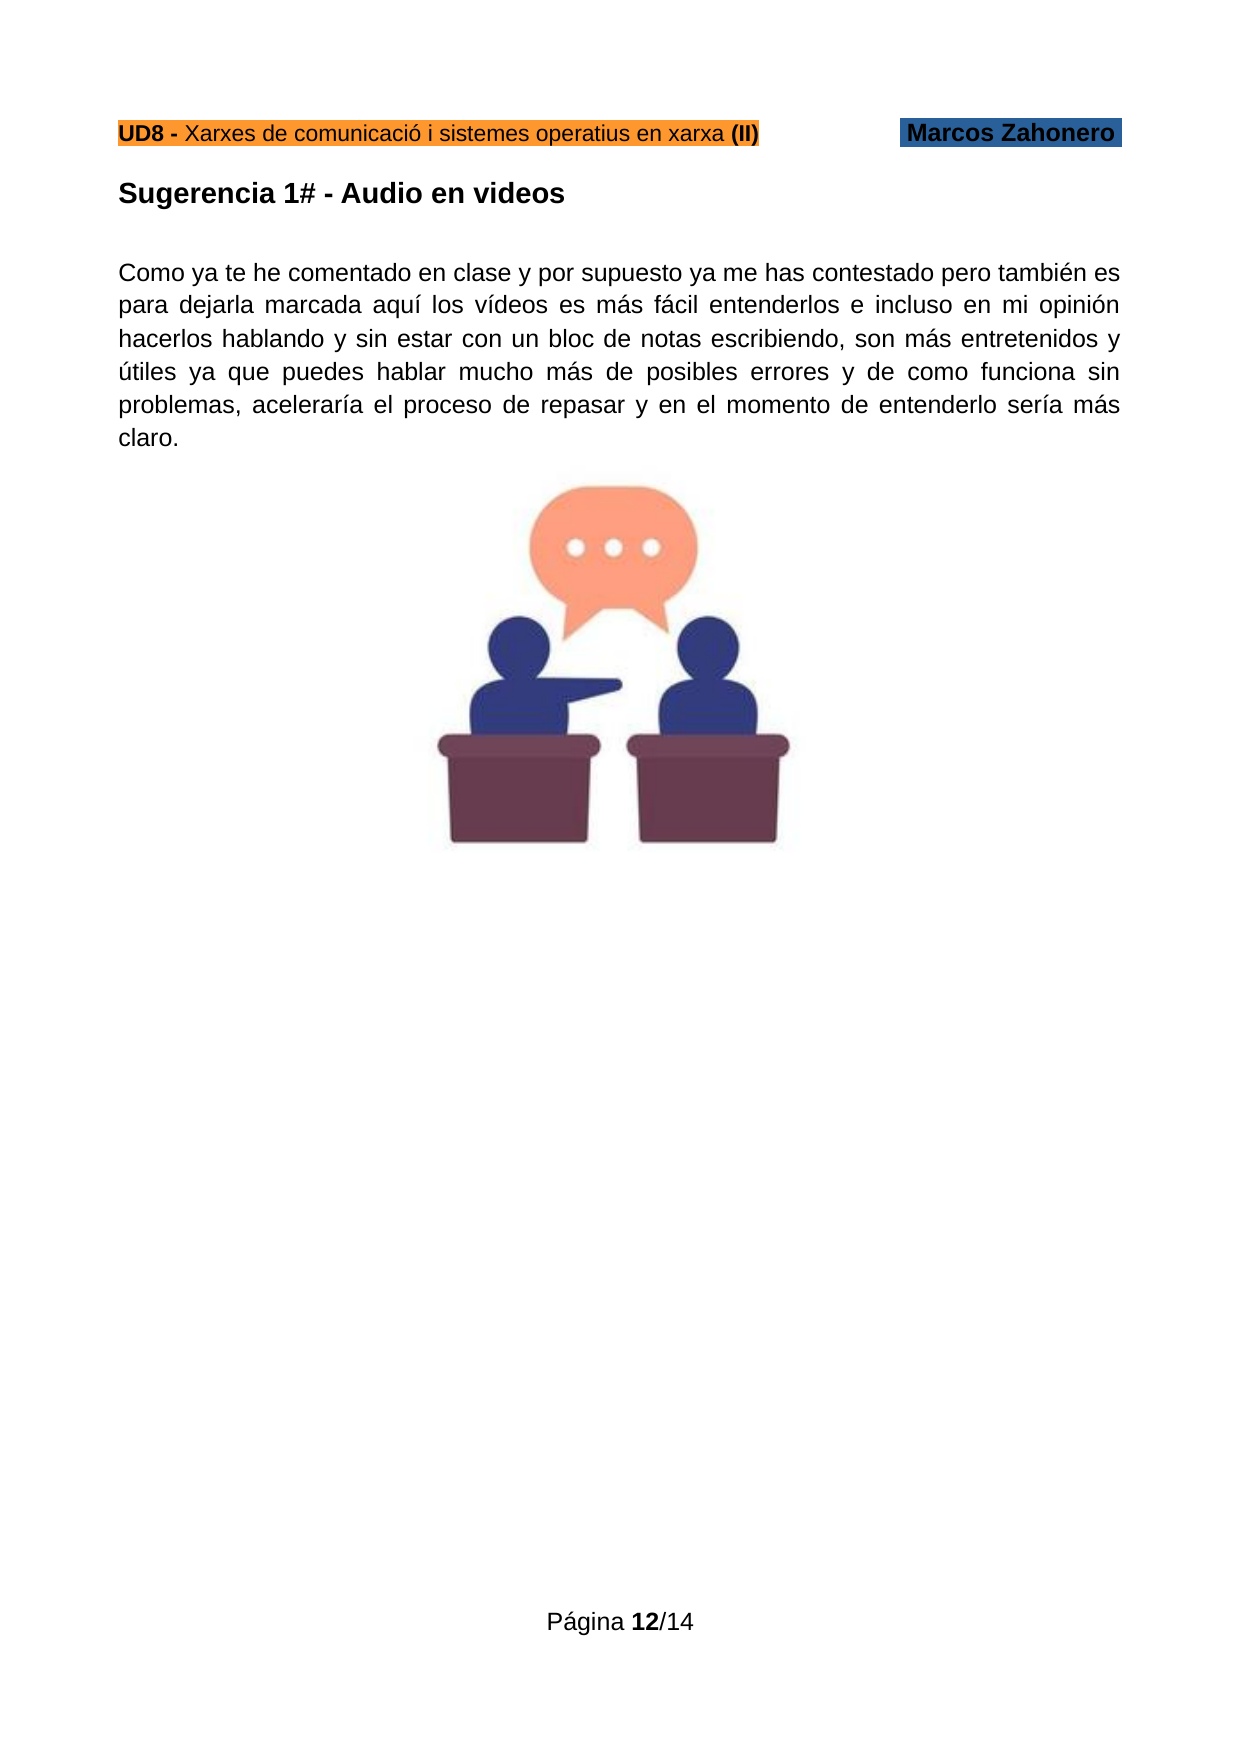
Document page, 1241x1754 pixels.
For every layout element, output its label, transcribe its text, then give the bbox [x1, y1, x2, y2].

subtitle Sugerencia 1# - Audio en videos [118, 176, 1122, 210]
picture [382, 465, 807, 853]
text Como ya te he comentado en clase y por supuesto ya me has contestado pero también es para dejarla marcada aquí los vídeos es más fácil entenderlos e incluso en mi opinión hacerlos hablando y sin estar con un bloc de notas escribiendo, son más entretenidos y útiles ya que puedes hablar mucho más de posibles errores y de como funciona sin problemas, aceleraría el proceso de repasar y en el momento de entenderlo sería más claro. [118, 257, 1122, 451]
